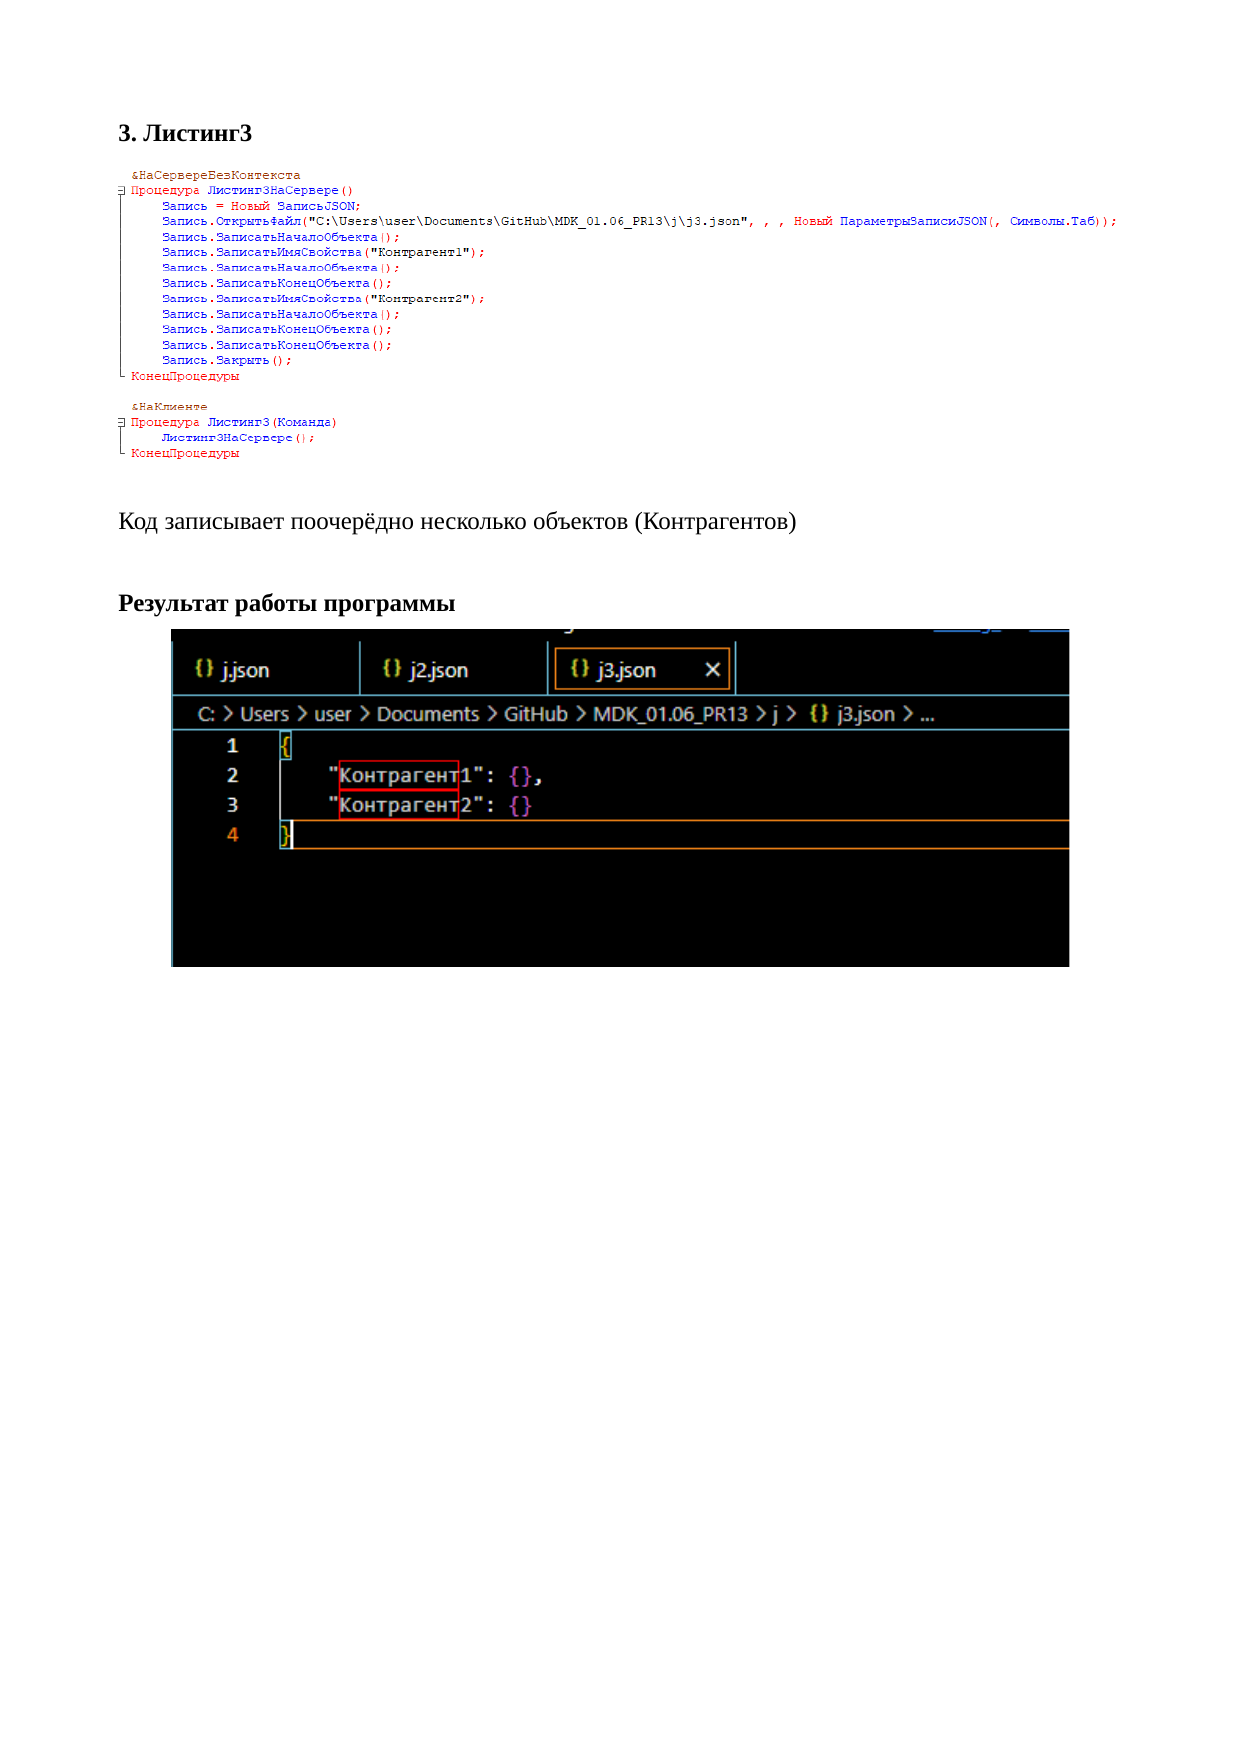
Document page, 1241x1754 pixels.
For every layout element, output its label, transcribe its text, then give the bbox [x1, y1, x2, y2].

text 3. Листинг3 [118, 118, 1122, 147]
text Результат работы программы [118, 588, 1122, 617]
picture [171, 629, 1070, 967]
picture [118, 159, 1123, 465]
text Код записывает поочерёдно несколько объектов (Контрагентов) [118, 506, 1122, 534]
